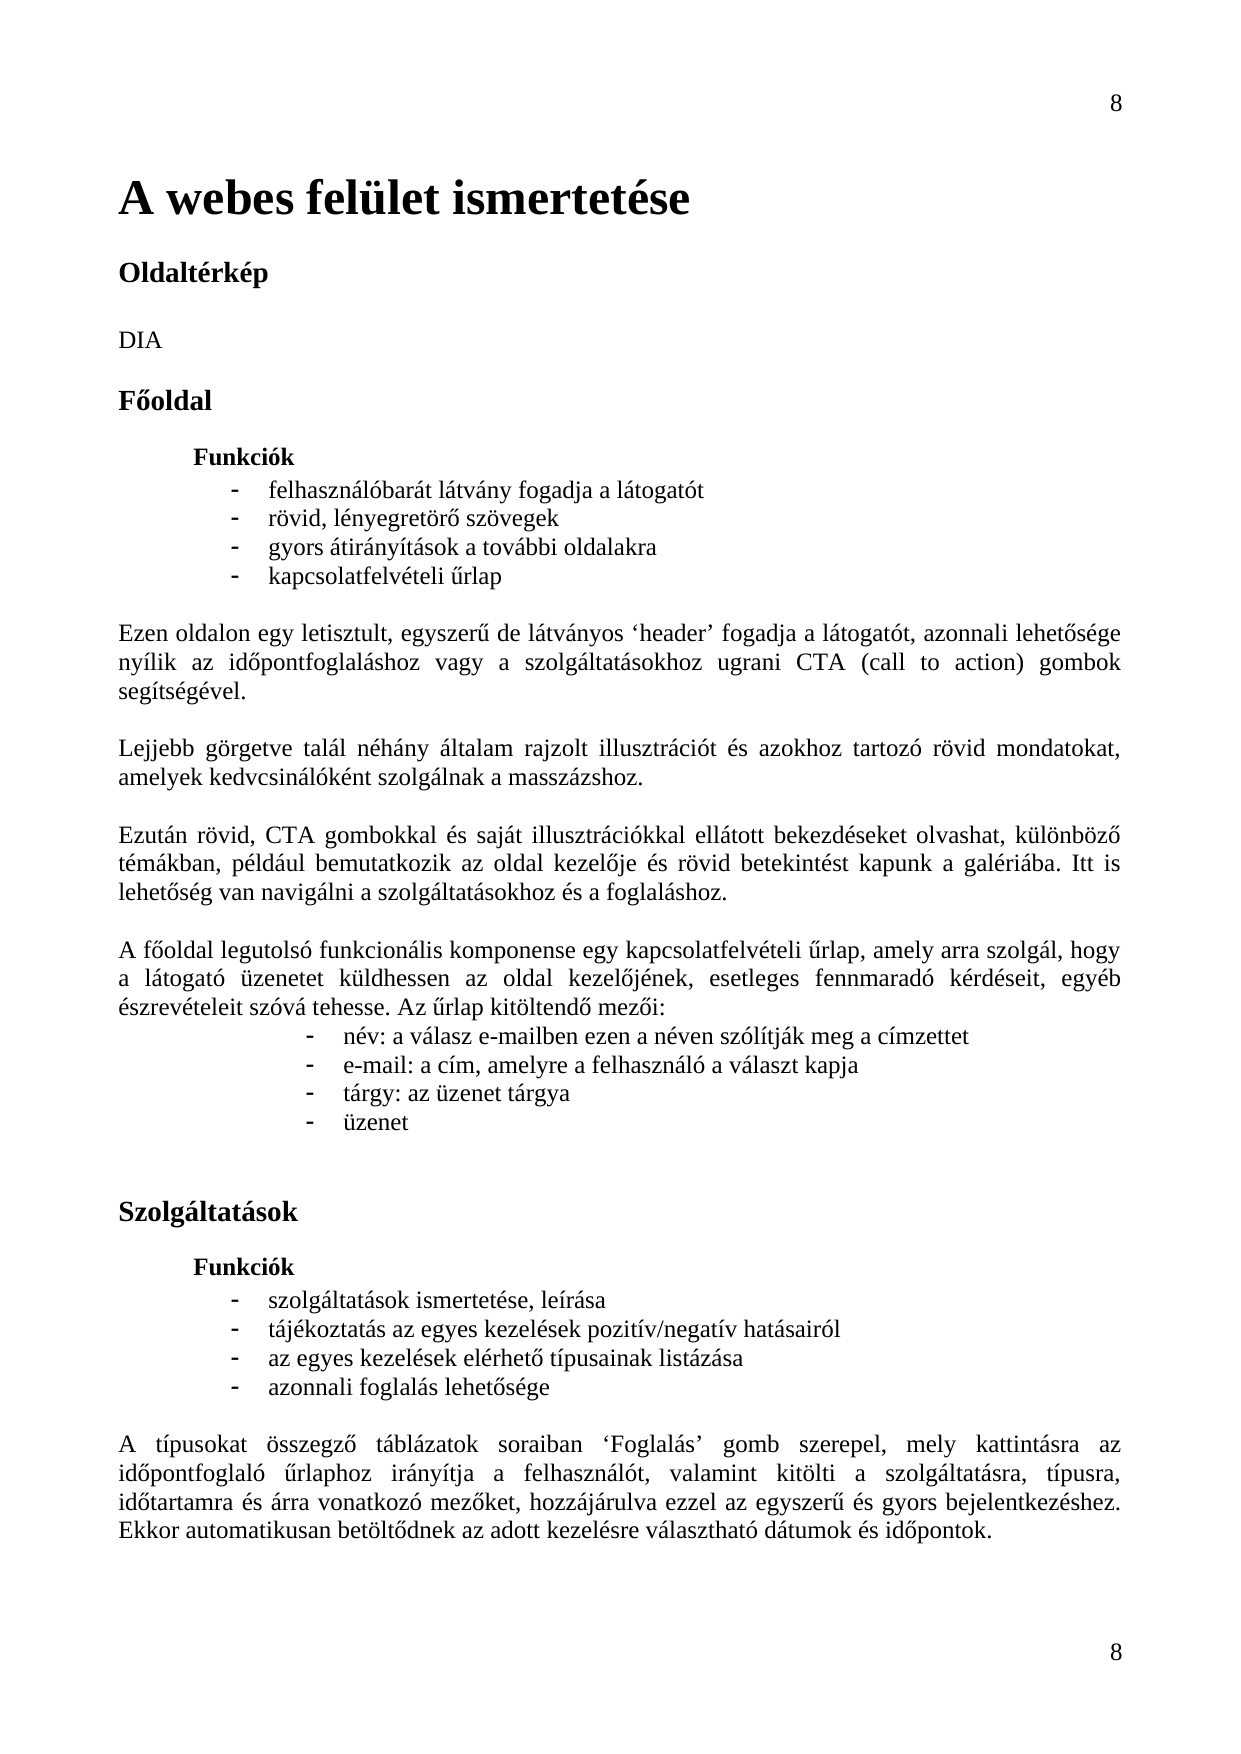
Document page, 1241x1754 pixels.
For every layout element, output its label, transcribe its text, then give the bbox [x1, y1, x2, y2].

list szolgáltatások ismertetése, leírása [231, 1285, 1122, 1314]
text Lejjebb görgetve talál néhány általam rajzolt illusztrációt és azokhoz tartozó rövid mondatokat, amelyek kedvcsinálóként szolgálnak a masszázshoz. [118, 733, 1122, 791]
list azonnali foglalás lehetősége [231, 1372, 1122, 1400]
text A főoldal legutolsó funkcionális komponense egy kapcsolatfelvételi űrlap, amely arra szolgál, hogy a látogató üzenetet küldhessen az oldal kezelőjének, esetleges fennmaradó kérdéseit, egyéb észrevételeit szóvá tehesse. Az űrlap kitöltendő mezői: [118, 935, 1122, 1021]
list név: a válasz e-mailben ezen a néven szólítják meg a címzettet [306, 1021, 1122, 1050]
list tárgy: az üzenet tárgya [306, 1078, 1122, 1107]
list tájékoztatás az egyes kezelések pozitív/negatív hatásairól [231, 1314, 1122, 1343]
subtitle Funkciók [118, 442, 1122, 471]
subtitle Funkciók [193, 1252, 1122, 1281]
list e-mail: a cím, amelyre a felhasználó a választ kapja [306, 1050, 1122, 1078]
list rövid, lényegretörő szövegek [231, 503, 1122, 532]
text Ezután rövid, CTA gombokkal és saját illusztrációkkal ellátott bekezdéseket olvashat, különböző témákban, például bemutatkozik az oldal kezelője és rövid betekintést kapunk a galériába. Itt is lehetőség van navigálni a szolgáltatásokhoz és a foglaláshoz. [118, 820, 1122, 906]
subtitle Szolgáltatások [118, 1194, 1122, 1227]
list gyors átirányítások a további oldalakra [231, 532, 1122, 561]
text A típusokat összegző táblázatok soraiban ‘Foglalás’ gomb szerepel, mely kattintásra az időpontfoglaló űrlaphoz irányítja a felhasználót, valamint kitölti a szolgáltatásra, típusra, időtartamra és árra vonatkozó mezőket, hozzájárulva ezzel az egyszerű és gyors bejelentkezéshez. Ekkor automatikusan betöltődnek az adott kezelésre választható dátumok és időpontok. [118, 1429, 1122, 1544]
text Ezen oldalon egy letisztult, egyszerű de látványos ‘header’ fogadja a látogatót, azonnali lehetősége nyílik az időpontfoglaláshoz vagy a szolgáltatásokhoz ugrani CTA (call to action) gombok segítségével. [118, 618, 1122, 705]
text DIA [118, 325, 1122, 354]
subtitle A webes felület ismertetése [118, 168, 1122, 226]
subtitle Oldaltérkép [118, 255, 1122, 288]
list felhasználóbarát látvány fogadja a látogatót [231, 475, 1122, 503]
subtitle Főoldal [118, 383, 1122, 417]
list az egyes kezelések elérhető típusainak listázása [231, 1343, 1122, 1372]
list kapcsolatfelvételi űrlap [231, 561, 1122, 590]
list üzenet [306, 1107, 1122, 1136]
